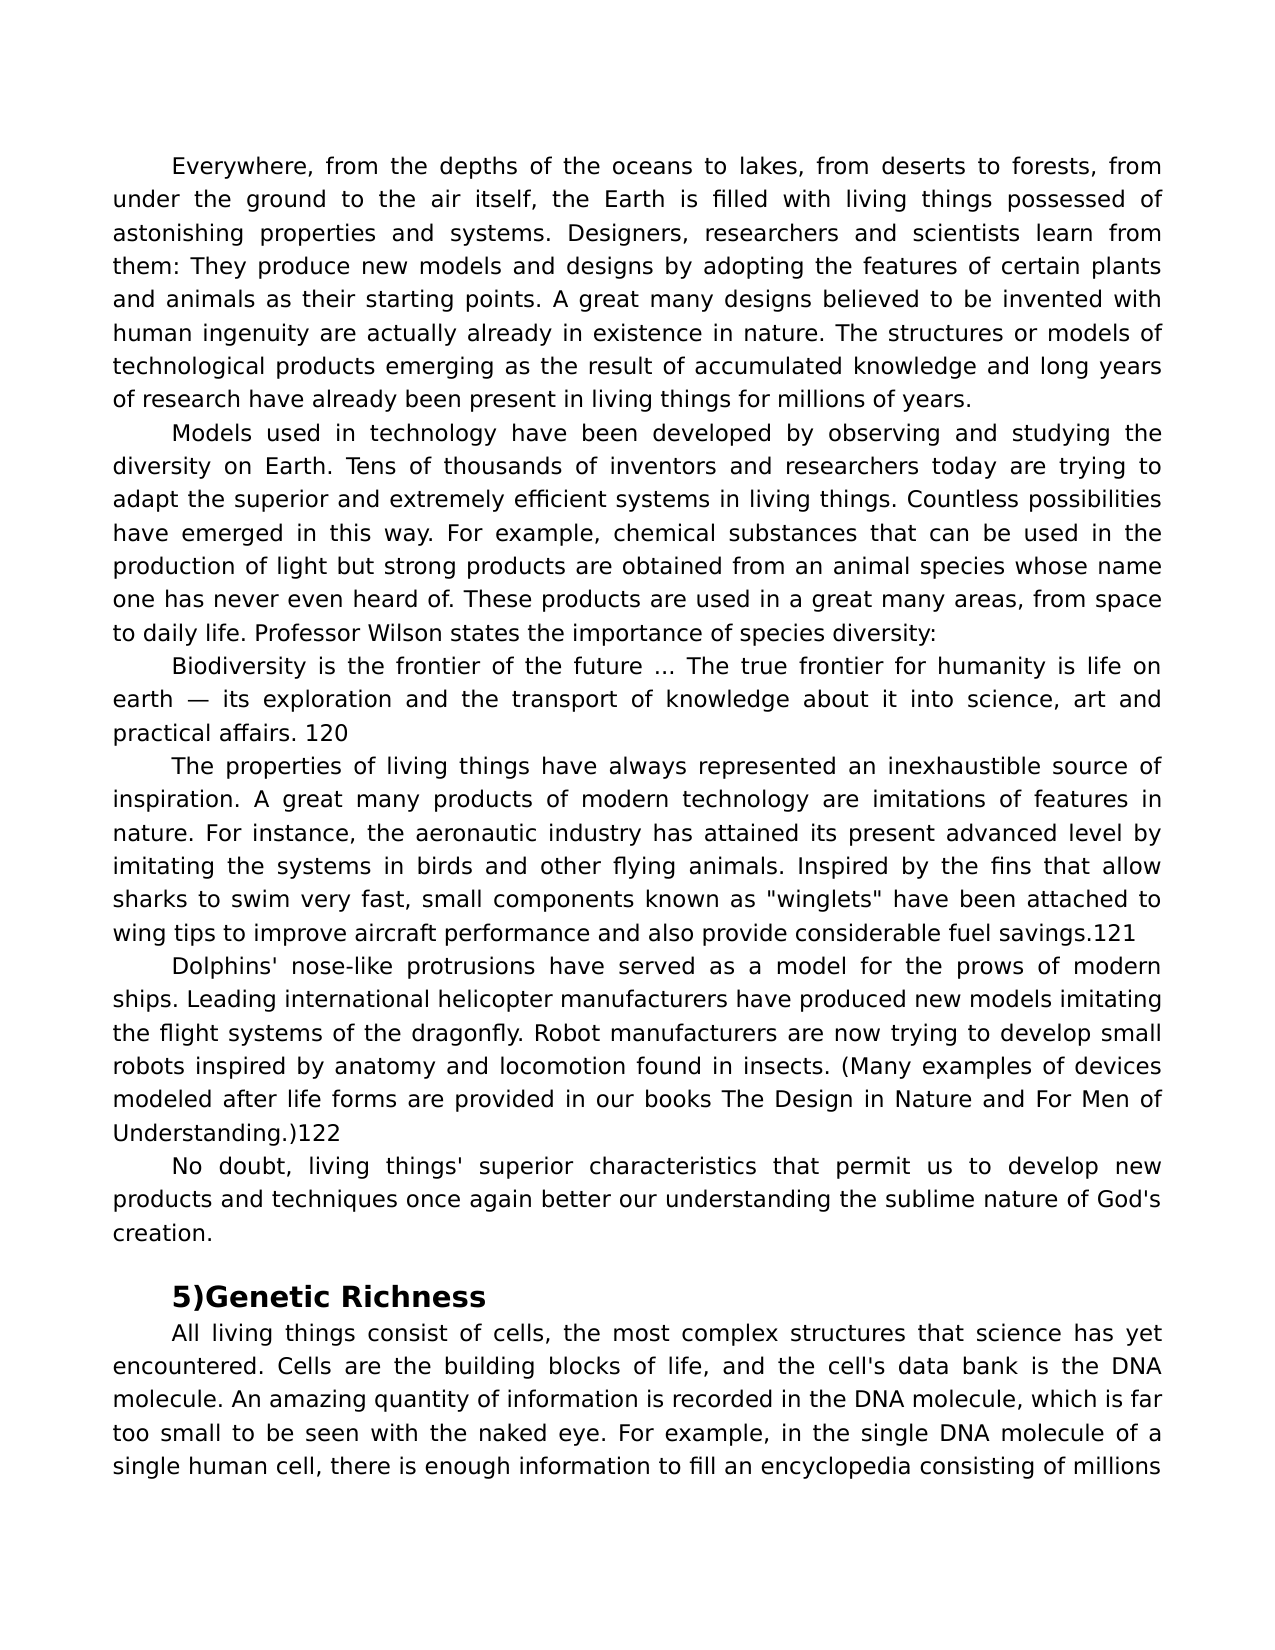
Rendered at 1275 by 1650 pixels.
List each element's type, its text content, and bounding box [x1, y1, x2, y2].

text All living things consist of cells, the most complex structures that science has yet encountered. Cells are the building blocks of life, and the cell's data bank is the DNA molecule. An amazing quantity of information is recorded in the DNA molecule, which is far too small to be seen with the naked eye. For example, in the single DNA molecule of a single human cell, there is enough information to fill an encyclopedia consisting of millions [112, 1314, 1163, 1481]
text Biodiversity is the frontier of the future ... The true frontier for humanity is life on earth — its exploration and the transport of knowledge about it into science, art and practical affairs. 120 [112, 648, 1163, 748]
text 5)Genetic Richness [112, 1281, 1163, 1314]
text Dolphins' nose-like protrusions have served as a model for the prows of modern ships. Leading international helicopter manufacturers have produced new models imitating the flight systems of the dragonfly. Robot manufacturers are now trying to develop small robots inspired by anatomy and locomotion found in insects. (Many examples of devices modeled after life forms are provided in our books The Design in Nature and For Men of Understanding.)122 [112, 948, 1163, 1148]
text The properties of living things have always represented an inexhaustible source of inspiration. A great many products of modern technology are imitations of features in nature. For instance, the aeronautic industry has attained its present advanced level by imitating the systems in birds and other flying animals. Inspired by the fins that allow sharks to swim very fast, small components known as "winglets" have been attached to wing tips to improve aircraft performance and also provide considerable fuel savings.121 [112, 748, 1163, 948]
text No doubt, living things' superior characteristics that permit us to develop new products and techniques once again better our understanding the sublime nature of God's creation. [112, 1148, 1163, 1248]
text Everywhere, from the depths of the oceans to lakes, from deserts to forests, from under the ground to the air itself, the Earth is filled with living things possessed of astonishing properties and systems. Designers, researchers and scientists learn from them: They produce new models and designs by adopting the features of certain plants and animals as their starting points. A great many designs believed to be invented with human ingenuity are actually already in existence in nature. The structures or models of technological products emerging as the result of accumulated knowledge and long years of research have already been present in living things for millions of years. [112, 148, 1163, 414]
text Models used in technology have been developed by observing and studying the diversity on Earth. Tens of thousands of inventors and researchers today are trying to adapt the superior and extremely efficient systems in living things. Countless possibilities have emerged in this way. For example, chemical substances that can be used in the production of light but strong products are obtained from an animal species whose name one has never even heard of. These products are used in a great many areas, from space to daily life. Professor Wilson states the importance of species diversity: [112, 414, 1163, 648]
